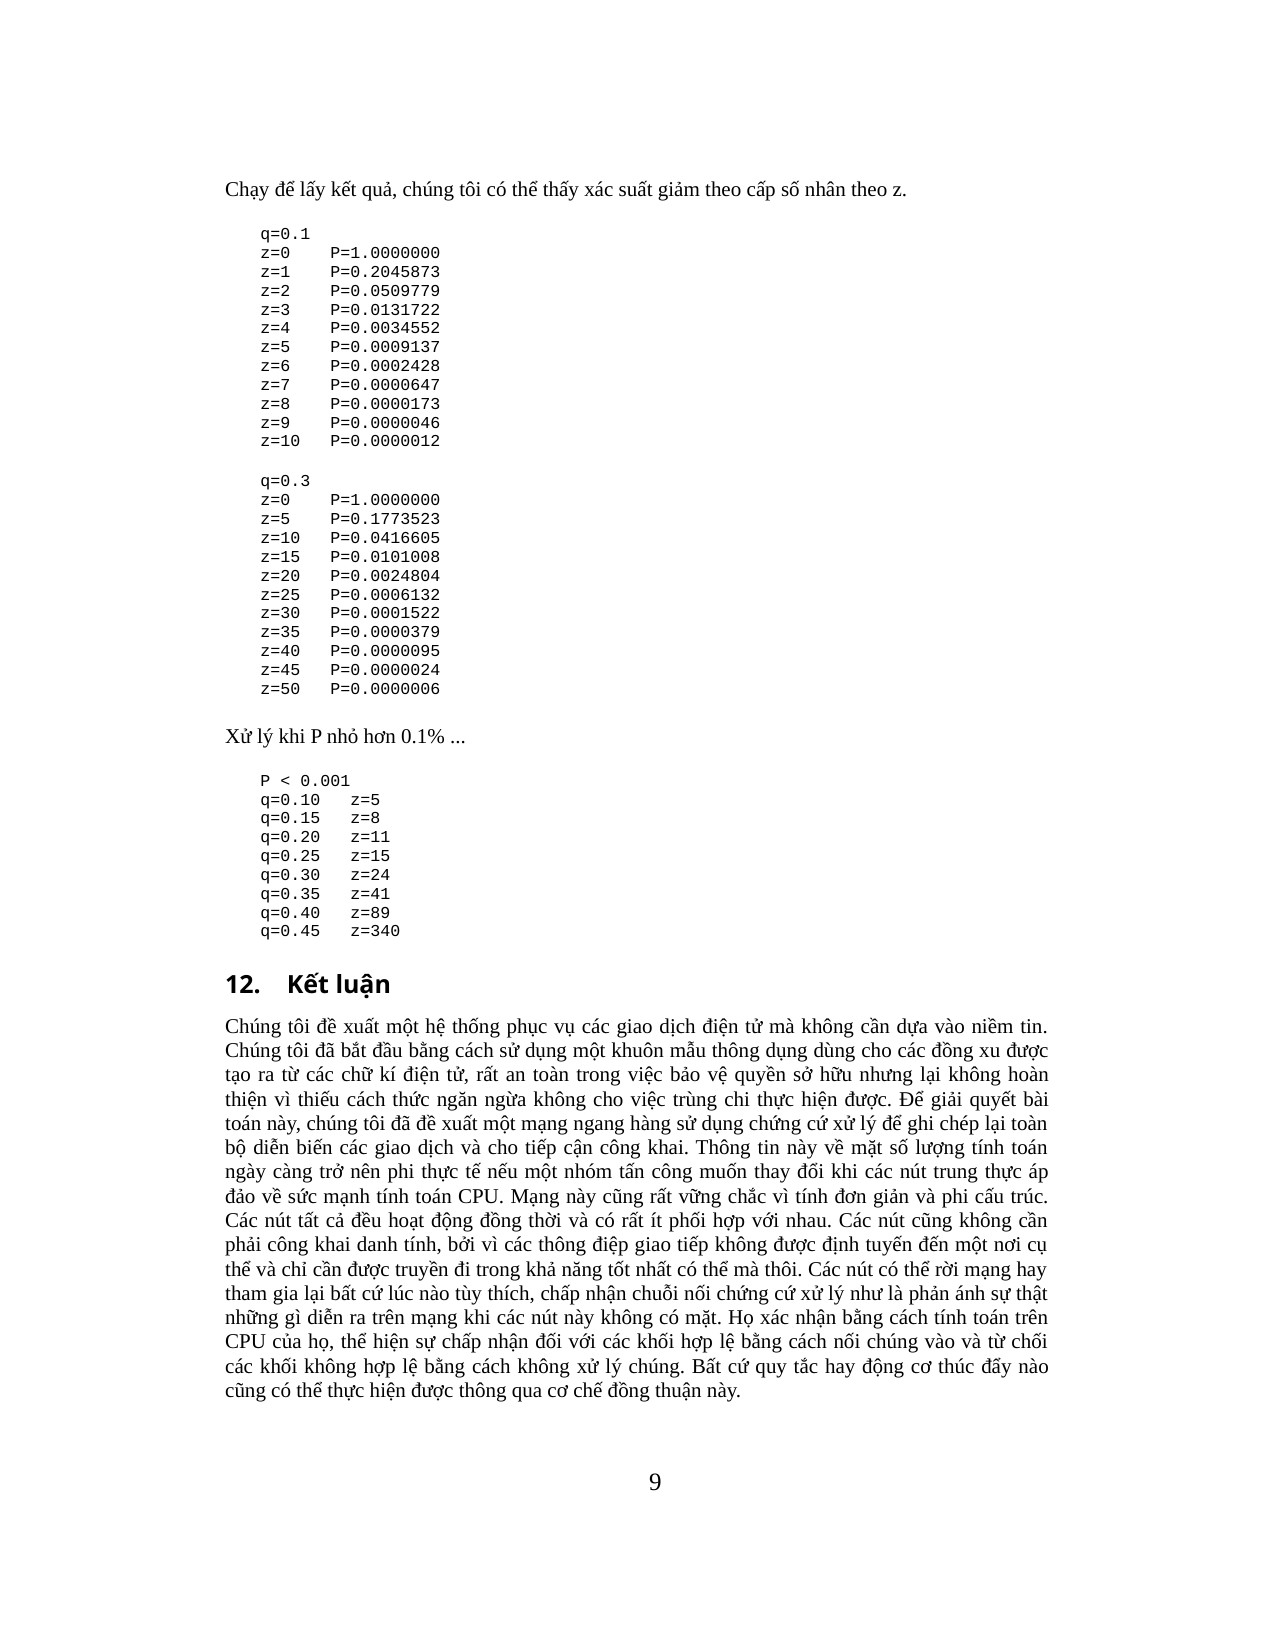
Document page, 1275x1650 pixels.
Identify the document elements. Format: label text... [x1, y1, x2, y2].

text Chúng tôi đề xuất một hệ thống phục vụ các giao dịch điện tử mà không cần dựa vào niềm tin. Chúng tôi đã bắt đầu bằng cách sử dụng một khuôn mẫu thông dụng dùng cho các đồng xu được tạo ra từ các chữ kí điện tử, rất an toàn trong việc bảo vệ quyền sở hữu nhưng lại không hoàn thiện vì thiếu cách thức ngăn ngừa không cho việc trùng chi thực hiện được. Để giải quyết bài toán này, chúng tôi đã đề xuất một mạng ngang hàng sử dụng chứng cứ xử lý để ghi chép lại toàn bộ diễn biến các giao dịch và cho tiếp cận công khai. Thông tin này về mặt số lượng tính toán ngày càng trở nên phi thực tế nếu một nhóm tấn công muốn thay đổi khi các nút trung thực áp đảo về sức mạnh tính toán CPU. Mạng này cũng rất vững chắc vì tính đơn giản và phi cấu trúc. Các nút tất cả đều hoạt động đồng thời và có rất ít phối hợp với nhau. Các nút cũng không cần phải công khai danh tính, bởi vì các thông điệp giao tiếp không được định tuyến đến một nơi cụ thể và chỉ cần được truyền đi trong khả năng tốt nhất có thể mà thôi. Các nút có thể rời mạng hay tham gia lại bất cứ lúc nào tùy thích, chấp nhận chuỗi nối chứng cứ xử lý như là phản ánh sự thật những gì diễn ra trên mạng khi các nút này không có mặt. Họ xác nhận bằng cách tính toán trên CPU của họ, thể hiện sự chấp nhận đối với các khối hợp lệ bằng cách nối chúng vào và từ chối các khối không hợp lệ bằng cách không xử lý chúng. Bất cứ quy tắc hay động cơ thúc đẩy nào cũng có thể thực hiện được thông qua cơ chế đồng thuận này. [225, 1014, 1050, 1402]
text Xử lý khi P nhỏ hơn 0.1% ... [225, 724, 1050, 748]
subtitle 12. Kết luận [225, 967, 1050, 1001]
text Chạy để lấy kết quả, chúng tôi có thể thấy xác suất giảm theo cấp số nhân theo z. [225, 177, 1050, 201]
